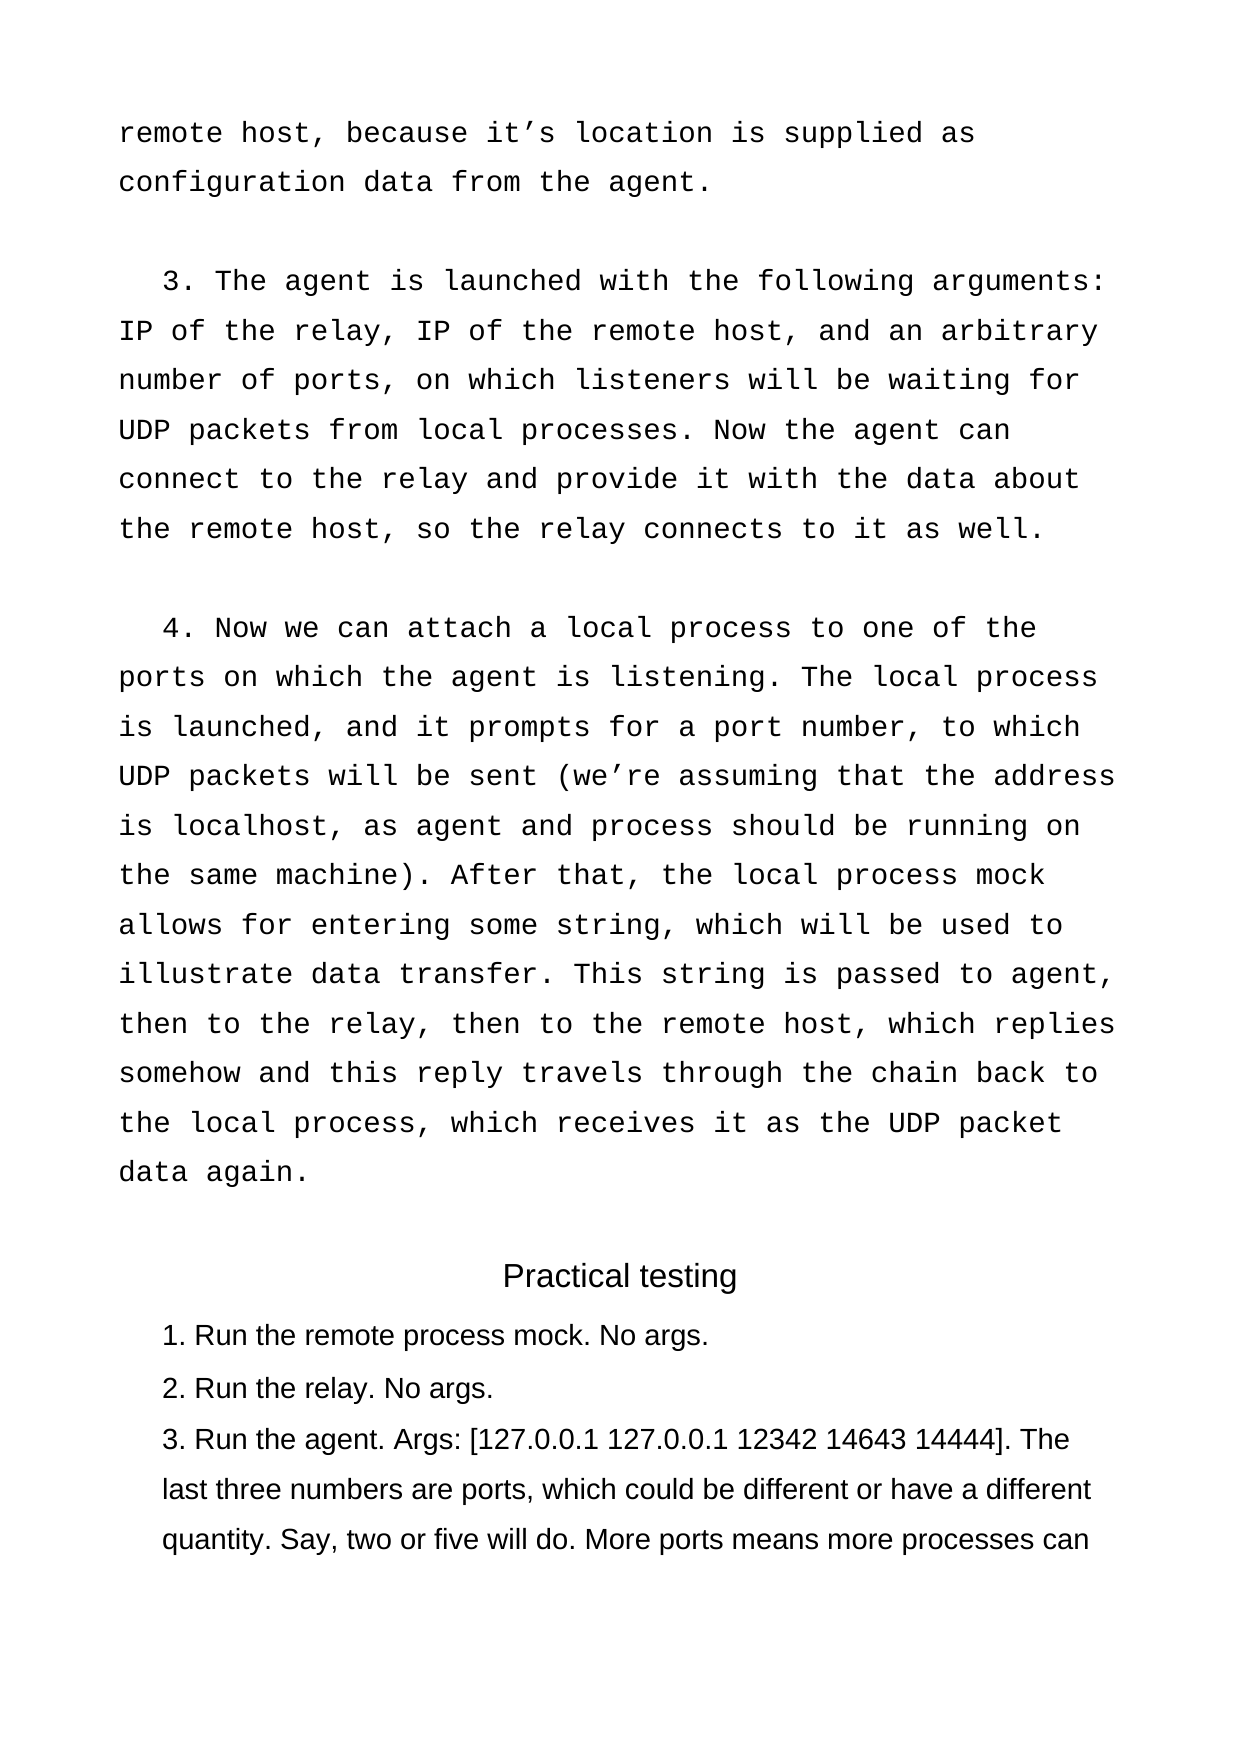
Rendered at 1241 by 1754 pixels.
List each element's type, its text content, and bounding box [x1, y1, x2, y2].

text 3. The agent is launched with the following arguments: IP of the relay, IP of the remote host, and an arbitrary number of ports, on which listeners will be waiting for UDP packets from local processes. Now the agent can connect to the relay and provide it with the data about the remote host, so the relay connects to it as well. [118, 267, 1122, 547]
text UDP packets will be sent (we’re assuming that the address is localhost, as agent and process should be running on the same machine). After that, the local process mock allows for entering some string, which will be used to illustrate data transfer. This string is passed to agent, then to the relay, then to the remote host, which replies somehow and this reply travels through the chain back to the local process, which receives it as the UDP packet data again. [118, 761, 1122, 1190]
text 1. Run the remote process mock. No args. [118, 1314, 1122, 1352]
text remote host, because it’s location is supplied as configuration data from the agent. [118, 118, 1122, 201]
text 2. Run the relay. No args. [118, 1371, 1122, 1405]
text Practical testing [118, 1256, 1122, 1294]
text 4. Now we can attach a local process to one of the ports on which the agent is listening. The local process is launched, and it prompts for a port number, to which [118, 613, 1122, 745]
text 3. Run the agent. Args: [127.0.0.1 127.0.0.1 12342 14643 14444]. The last three numbers are ports, which could be different or have a different quantity. Say, two or five will do. More ports means more processes can [118, 1422, 1122, 1556]
